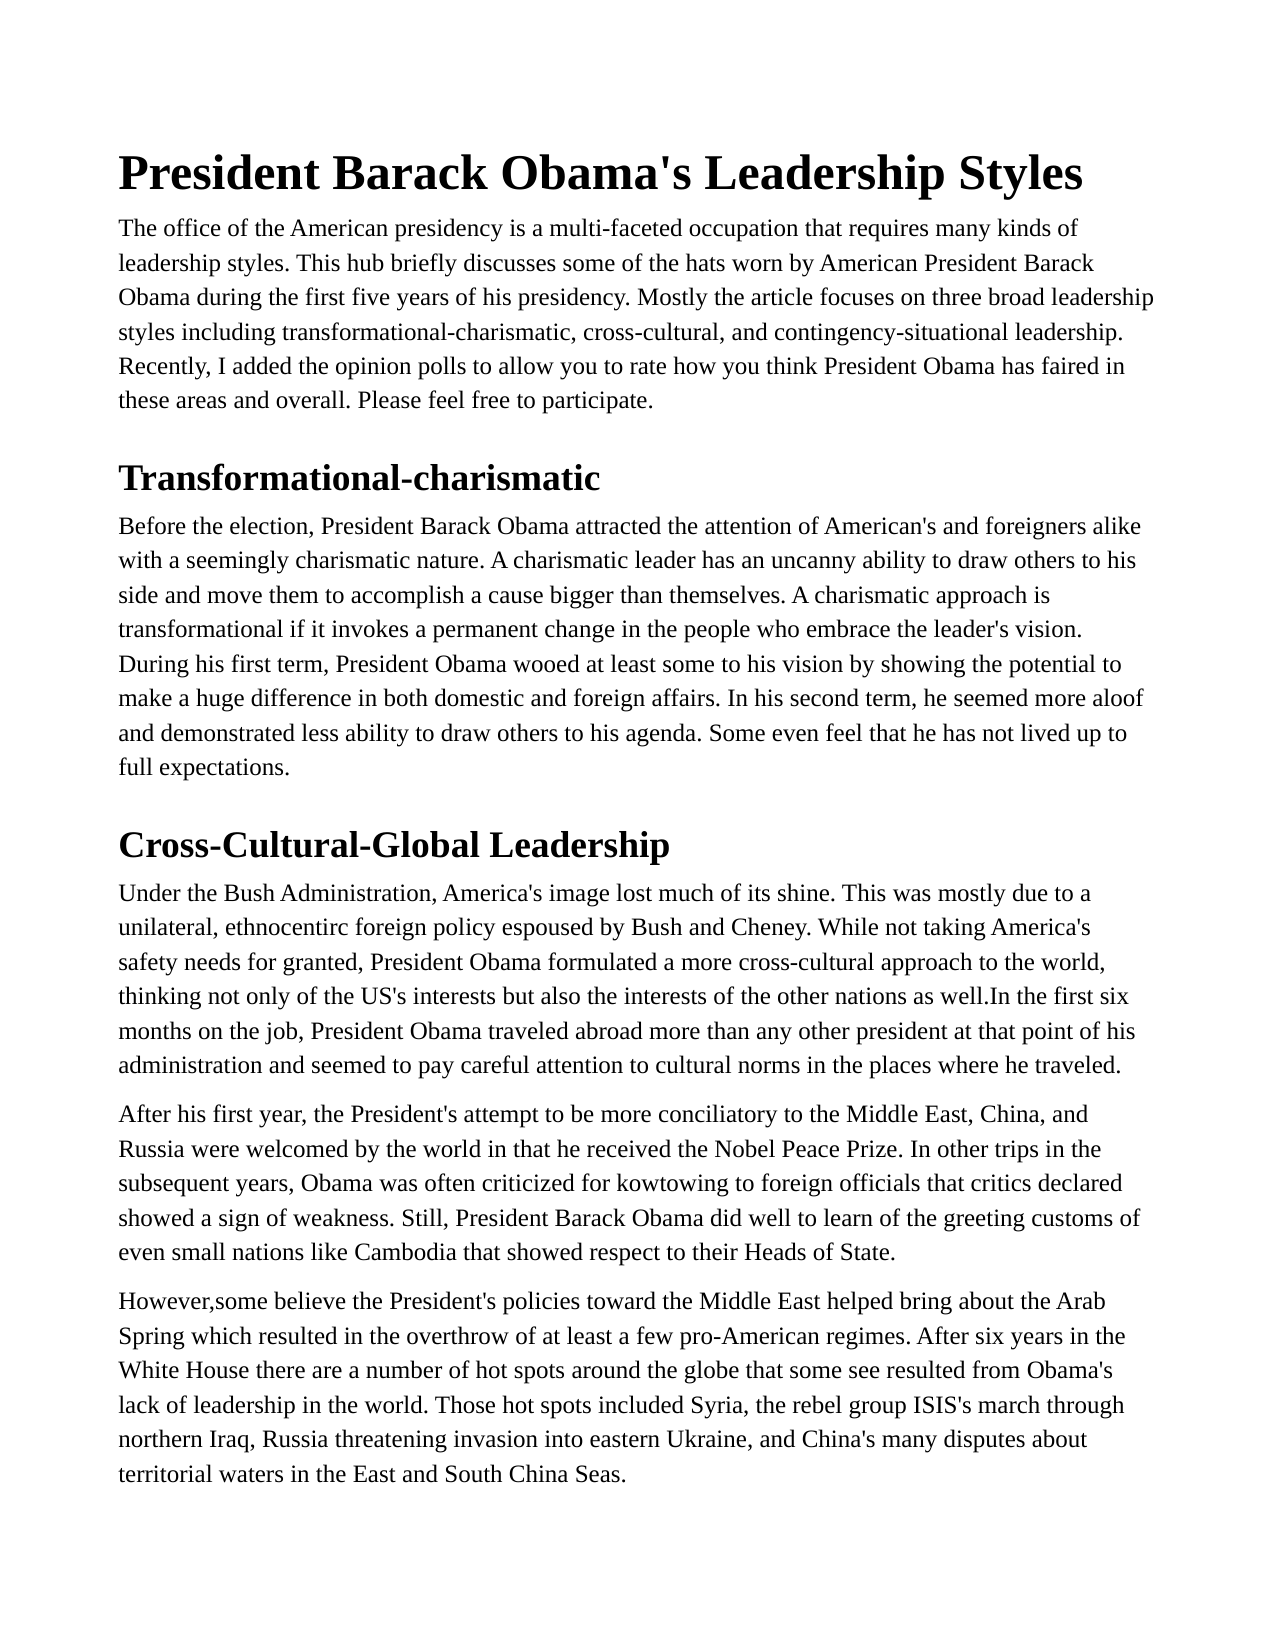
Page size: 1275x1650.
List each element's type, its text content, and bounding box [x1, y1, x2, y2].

text After his first year, the President's attempt to be more conciliatory to the Middle East, China, and Russia were welcomed by the world in that he received the Nobel Peace Prize. In other trips in the subsequent years, Obama was often criticized for kowtowing to foreign officials that critics declared showed a sign of weakness. Still, President Barack Obama did well to learn of the greeting customs of even small nations like Cambodia that showed respect to their Heads of State. [118, 1099, 1157, 1266]
subtitle Cross-Cultural-Global Leadership [118, 822, 1157, 865]
text Under the Bush Administration, America's image lost much of its shine. This was mostly due to a unilateral, ethnocentirc foreign policy espoused by Bush and Cheney. While not taking America's safety needs for granted, President Obama formulated a more cross-cultural approach to the world, thinking not only of the US's interests but also the interests of the other nations as well.In the first six months on the job, President Obama traveled abroad more than any other president at that point of his administration and seemed to pay careful attention to cultural norms in the places where he traveled. [118, 878, 1157, 1079]
subtitle Transformational-charismatic [118, 455, 1157, 498]
text However,some believe the President's policies toward the Middle East helped bring about the Arab Spring which resulted in the overthrow of at least a few pro-American regimes. After six years in the White House there are a number of hot spots around the globe that some see resulted from Obama's lack of leadership in the world. Those hot spots included Syria, the rebel group ISIS's march through northern Iraq, Russia threatening invasion into eastern Ukraine, and China's many disputes about territorial waters in the East and South China Seas. [118, 1286, 1157, 1487]
text The office of the American presidency is a multi-faceted occupation that requires many kinds of leadership styles. This hub briefly discusses some of the hats worn by American President Barack Obama during the first five years of his presidency. Mostly the article focuses on three broad leadership styles including transformational-charismatic, cross-cultural, and contingency-situational leadership. Recently, I added the opinion polls to allow you to rate how you think President Obama has faired in these areas and overall. Please feel free to participate. [118, 213, 1157, 414]
subtitle President Barack Obama's Leadership Styles [118, 143, 1157, 201]
text Before the election, President Barack Obama attracted the attention of American's and foreigners alike with a seemingly charismatic nature. A charismatic leader has an uncanny ability to draw others to his side and move them to accomplish a cause bigger than themselves. A charismatic approach is transformational if it invokes a permanent change in the people who embrace the leader's vision. During his first term, President Obama wooed at least some to his vision by showing the potential to make a huge difference in both domestic and foreign affairs. In his second term, he seemed more aloof and demonstrated less ability to draw others to his agenda. Some even feel that he has not lived up to full expectations. [118, 511, 1157, 781]
